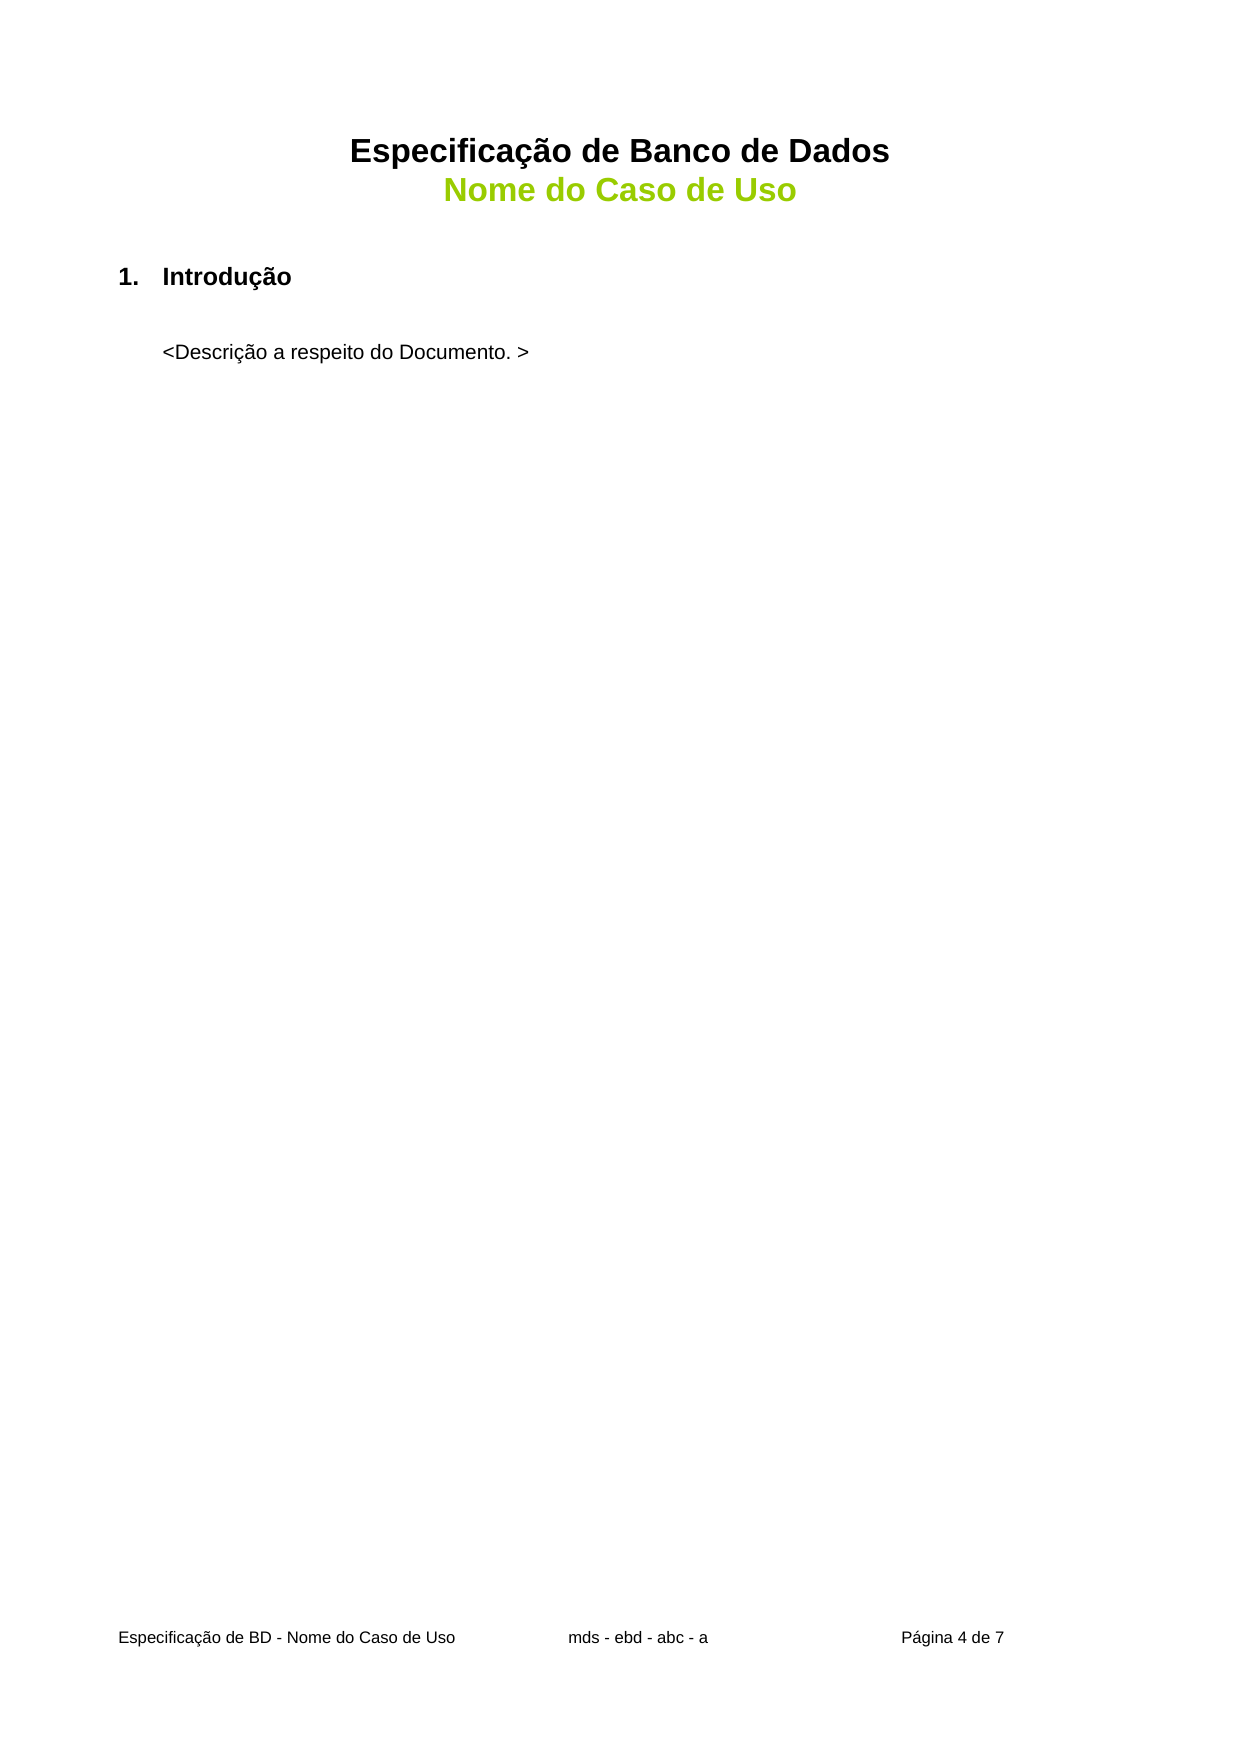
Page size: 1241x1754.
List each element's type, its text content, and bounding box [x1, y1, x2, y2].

title Nome do Caso de Uso [118, 170, 1122, 208]
text <Descrição a respeito do Documento. > [118, 340, 1122, 364]
subtitle Introdução [118, 262, 1122, 291]
title Especificação de Banco de Dados [118, 131, 1122, 170]
